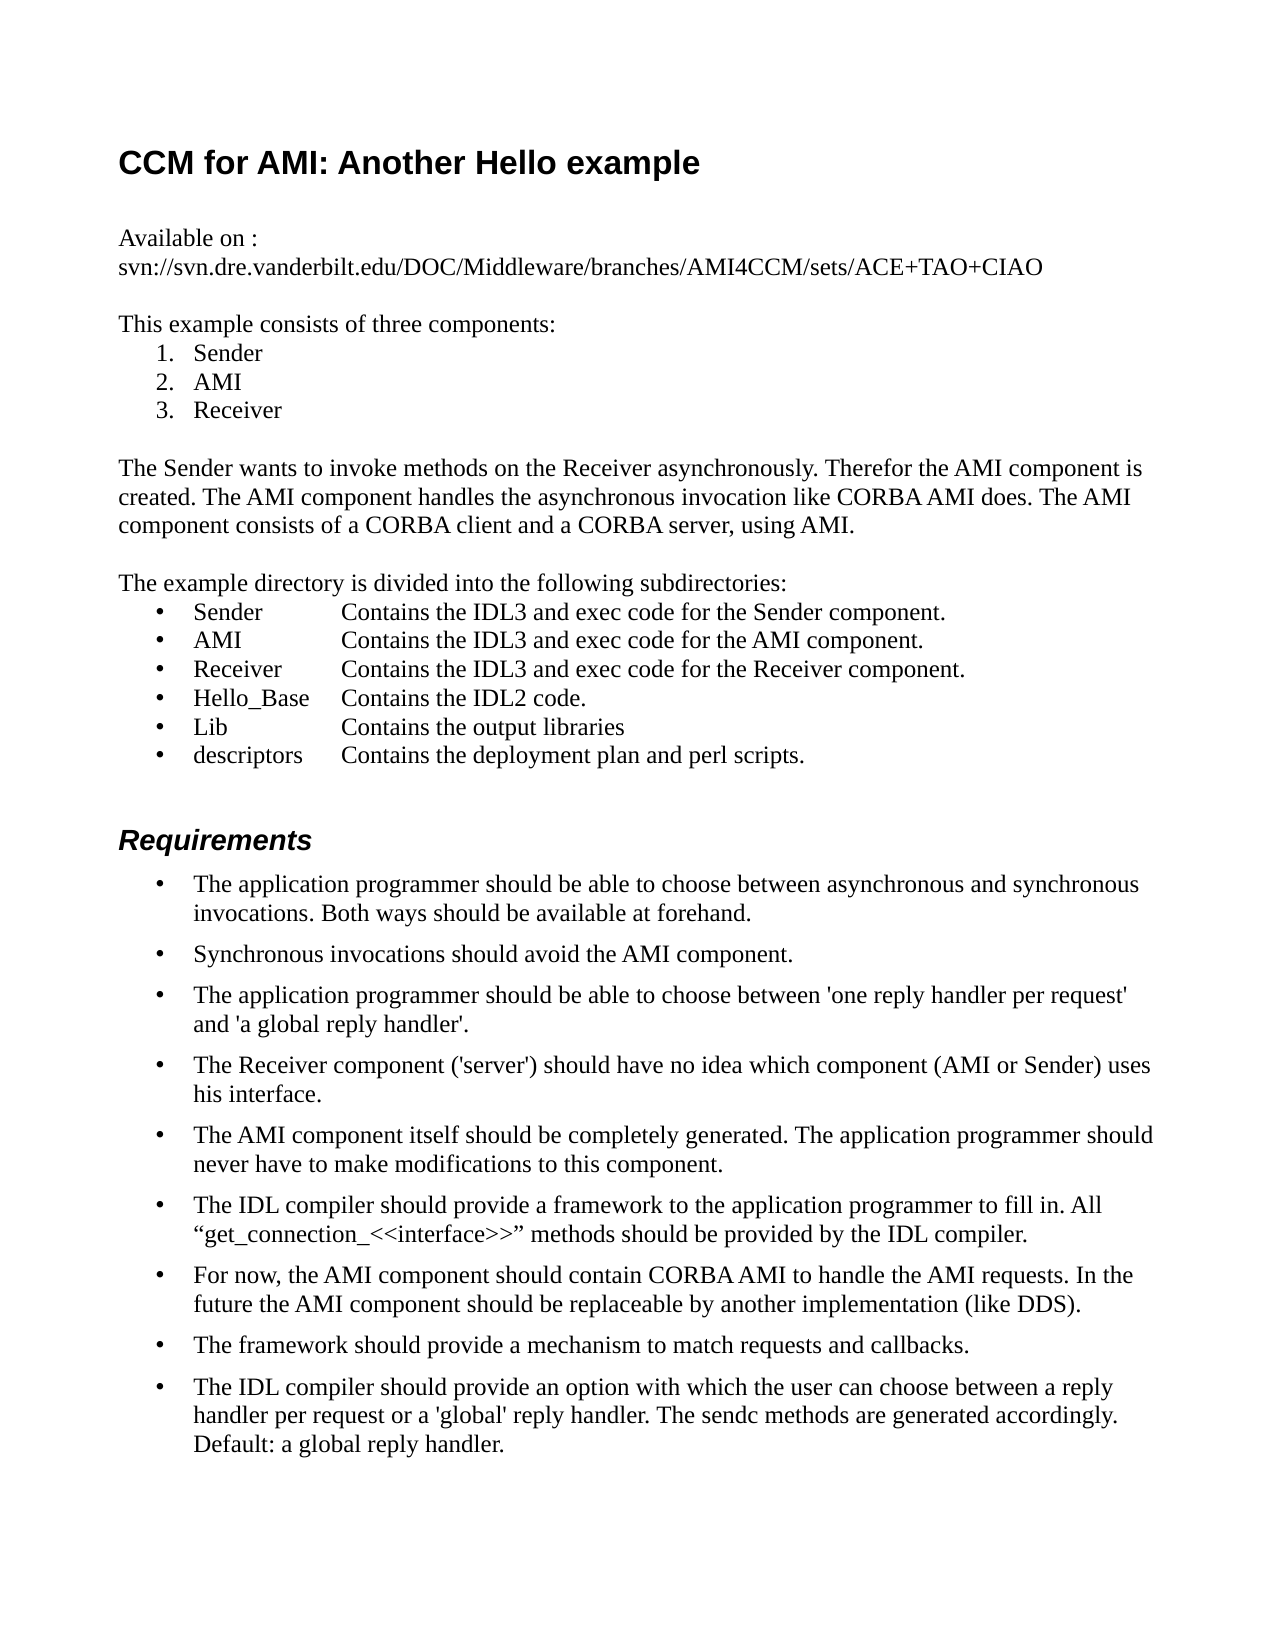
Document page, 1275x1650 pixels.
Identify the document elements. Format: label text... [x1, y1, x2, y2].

text The Sender wants to invoke methods on the Receiver asynchronously. Therefor the AMI component is created. The AMI component handles the asynchronous invocation like CORBA AMI does. The AMI component consists of a CORBA client and a CORBA server, using AMI. [118, 453, 1157, 539]
list AMI Contains the IDL3 and exec code for the AMI component. [156, 626, 1157, 654]
text Available on : [118, 223, 1157, 252]
list The IDL compiler should provide a framework to the application programmer to fill in. All “get_connection_<<interface>>” methods should be provided by the IDL compiler. [156, 1190, 1157, 1248]
subtitle CCM for AMI: Another Hello example [118, 143, 1157, 182]
list descriptors Contains the deployment plan and perl scripts. [156, 741, 1157, 769]
list For now, the AMI component should contain CORBA AMI to handle the AMI requests. In the future the AMI component should be replaceable by another implementation (like DDS). [156, 1260, 1157, 1318]
list The AMI component itself should be completely generated. The application programmer should never have to make modifications to this component. [156, 1120, 1157, 1178]
list Receiver [156, 396, 1157, 424]
list AMI [156, 367, 1157, 396]
list Hello_Base Contains the IDL2 code. [156, 683, 1157, 712]
list The application programmer should be able to choose between 'one reply handler per request' and 'a global reply handler'. [156, 980, 1157, 1038]
list Synchronous invocations should avoid the AMI component. [156, 939, 1157, 968]
list Lib Contains the output libraries [156, 712, 1157, 741]
list The framework should provide a mechanism to match requests and callbacks. [156, 1330, 1157, 1359]
list The Receiver component ('server') should have no idea which component (AMI or Sender) uses his interface. [156, 1050, 1157, 1108]
list Receiver Contains the IDL3 and exec code for the Receiver component. [156, 654, 1157, 683]
list Sender [156, 338, 1157, 367]
text The example directory is divided into the following subdirectories: [118, 568, 1157, 597]
text svn://svn.dre.vanderbilt.edu/DOC/Middleware/branches/AMI4CCM/sets/ACE+TAO+CIAO [118, 252, 1157, 281]
list The IDL compiler should provide an option with which the user can choose between a reply handler per request or a 'global' reply handler. The sendc methods are generated accordingly. Default: a global reply handler. [156, 1372, 1157, 1458]
list The application programmer should be able to choose between asynchronous and synchronous invocations. Both ways should be available at forehand. [156, 869, 1157, 927]
list Sender Contains the IDL3 and exec code for the Sender component. [156, 597, 1157, 626]
subtitle Requirements [118, 823, 1157, 857]
text This example consists of three components: [118, 309, 1157, 338]
